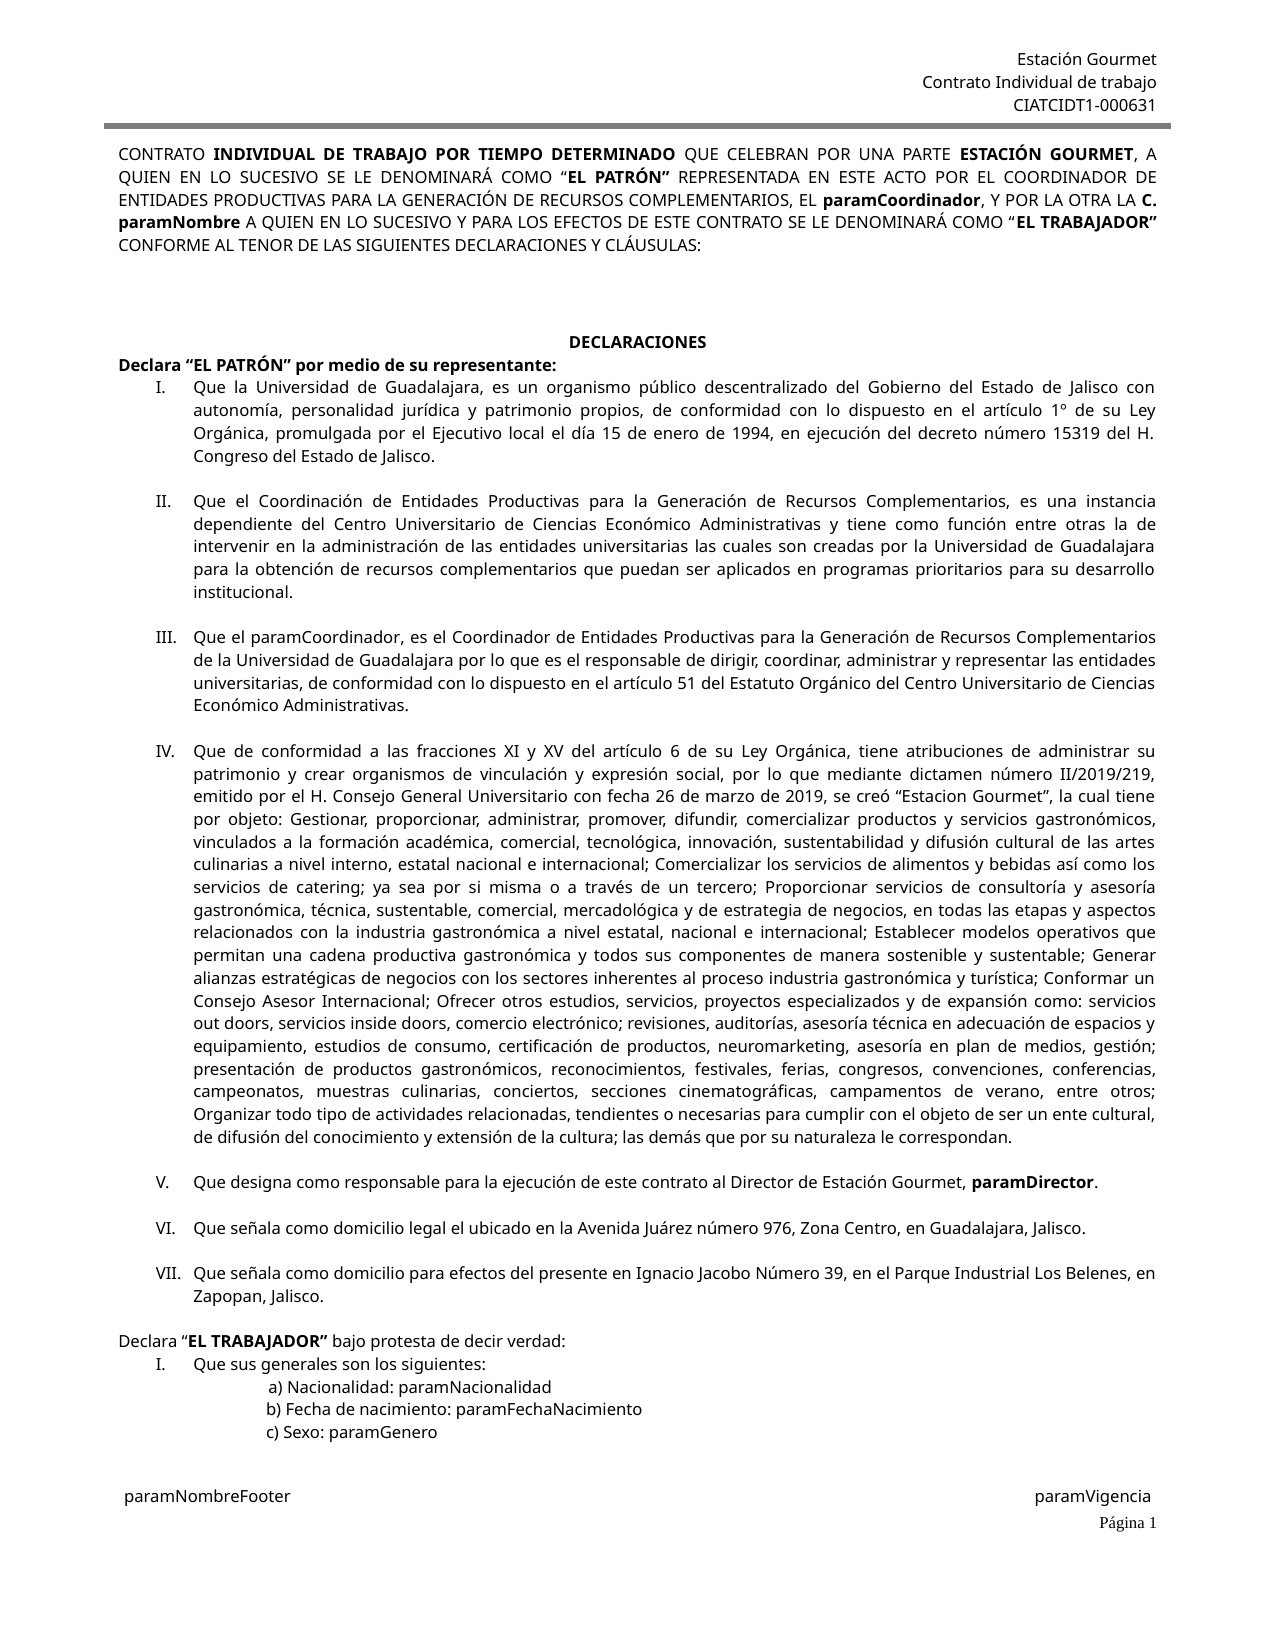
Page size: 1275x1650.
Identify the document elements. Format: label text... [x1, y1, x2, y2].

list Que el paramCoordinador, es el Coordinador de Entidades Productivas para la Generación de Recursos Complementarios de la Universidad de Guadalajara por lo que es el responsable de dirigir, coordinar, administrar y representar las entidades universitarias, de conformidad con lo dispuesto en el artículo 51 del Estatuto Orgánico del Centro Universitario de Ciencias Económico Administrativas. [156, 626, 1157, 717]
list Que el Coordinación de Entidades Productivas para la Generación de Recursos Complementarios, es una instancia dependiente del Centro Universitario de Ciencias Económico Administrativas y tiene como función entre otras la de intervenir en la administración de las entidades universitarias las cuales son creadas por la Universidad de Guadalajara para la obtención de recursos complementarios que puedan ser aplicados en programas prioritarios para su desarrollo institucional. [156, 489, 1157, 603]
list Que señala como domicilio legal el ubicado en la Avenida Juárez número 976, Zona Centro, en Guadalajara, Jalisco. [156, 1216, 1157, 1239]
list Que de conformidad a las fracciones XI y XV del artículo 6 de su Ley Orgánica, tiene atribuciones de administrar su patrimonio y crear organismos de vinculación y expresión social, por lo que mediante dictamen número II/2019/219, emitido por el H. Consejo General Universitario con fecha 26 de marzo de 2019, se creó “Estacion Gourmet”, la cual tiene por objeto: Gestionar, proporcionar, administrar, promover, difundir, comercializar productos y servicios gastronómicos, vinculados a la formación académica, comercial, tecnológica, innovación, sustentabilidad y difusión cultural de las artes culinarias a nivel interno, estatal nacional e internacional; Comercializar los servicios de alimentos y bebidas así como los servicios de catering; ya sea por si misma o a través de un tercero; Proporcionar servicios de consultoría y asesoría gastronómica, técnica, sustentable, comercial, mercadológica y de estrategia de negocios, en todas las etapas y aspectos relacionados con la industria gastronómica a nivel estatal, nacional e internacional; Establecer modelos operativos que permitan una cadena productiva gastronómica y todos sus componentes de manera sostenible y sustentable; Generar alianzas estratégicas de negocios con los sectores inherentes al proceso industria gastronómica y turística; Conformar un Consejo Asesor Internacional; Ofrecer otros estudios, servicios, proyectos especializados y de expansión como: servicios out doors, servicios inside doors, comercio electrónico; revisiones, auditorías, asesoría técnica en adecuación de espacios y equipamiento, estudios de consumo, certificación de productos, neuromarketing, asesoría en plan de medios, gestión; presentación de productos gastronómicos, reconocimientos, festivales, ferias, congresos, convenciones, conferencias, campeonatos, muestras culinarias, conciertos, secciones cinematográficas, campamentos de verano, entre otros; Organizar todo tipo de actividades relacionadas, tendientes o necesarias para cumplir con el objeto de ser un ente cultural, de difusión del conocimiento y extensión de la cultura; las demás que por su naturaleza le correspondan. [156, 739, 1157, 1148]
text DECLARACIONES [118, 331, 1157, 353]
list Que designa como responsable para la ejecución de este contrato al Director de Estación Gourmet, paramDirector. [156, 1171, 1157, 1193]
text Declara “EL TRABAJADOR” bajo protesta de decir verdad: [118, 1330, 1157, 1352]
list Que señala como domicilio para efectos del presente en Ignacio Jacobo Número 39, en el Parque Industrial Los Belenes, en Zapopan, Jalisco. [156, 1262, 1157, 1307]
text Declara “EL PATRÓN” por medio de su representante: [118, 353, 1157, 376]
list c) Sexo: paramGenero [156, 1421, 1157, 1443]
list Que la Universidad de Guadalajara, es un organismo público descentralizado del Gobierno del Estado de Jalisco con autonomía, personalidad jurídica y patrimonio propios, de conformidad con lo dispuesto en el artículo 1º de su Ley Orgánica, promulgada por el Ejecutivo local el día 15 de enero de 1994, en ejecución del decreto número 15319 del H. Congreso del Estado de Jalisco. [156, 376, 1157, 467]
list b) Fecha de nacimiento: paramFechaNacimiento [156, 1398, 1157, 1421]
list a) Nacionalidad: paramNacionalidad [231, 1375, 1157, 1398]
list Que sus generales son los siguientes: [156, 1352, 1157, 1375]
text CONTRATO INDIVIDUAL DE TRABAJO POR TIEMPO DETERMINADO QUE CELEBRAN POR UNA PARTE ESTACIÓN GOURMET, A QUIEN EN LO SUCESIVO SE LE DENOMINARÁ COMO “EL PATRÓN” REPRESENTADA EN ESTE ACTO POR EL COORDINADOR DE ENTIDADES PRODUCTIVAS PARA LA GENERACIÓN DE RECURSOS COMPLEMENTARIOS, EL paramCoordinador, Y POR LA OTRA LA C. paramNombre A QUIEN EN LO SUCESIVO Y PARA LOS EFECTOS DE ESTE CONTRATO SE LE DENOMINARÁ COMO “EL TRABAJADOR” CONFORME AL TENOR DE LAS SIGUIENTES DECLARACIONES Y CLÁUSULAS: [118, 143, 1157, 256]
